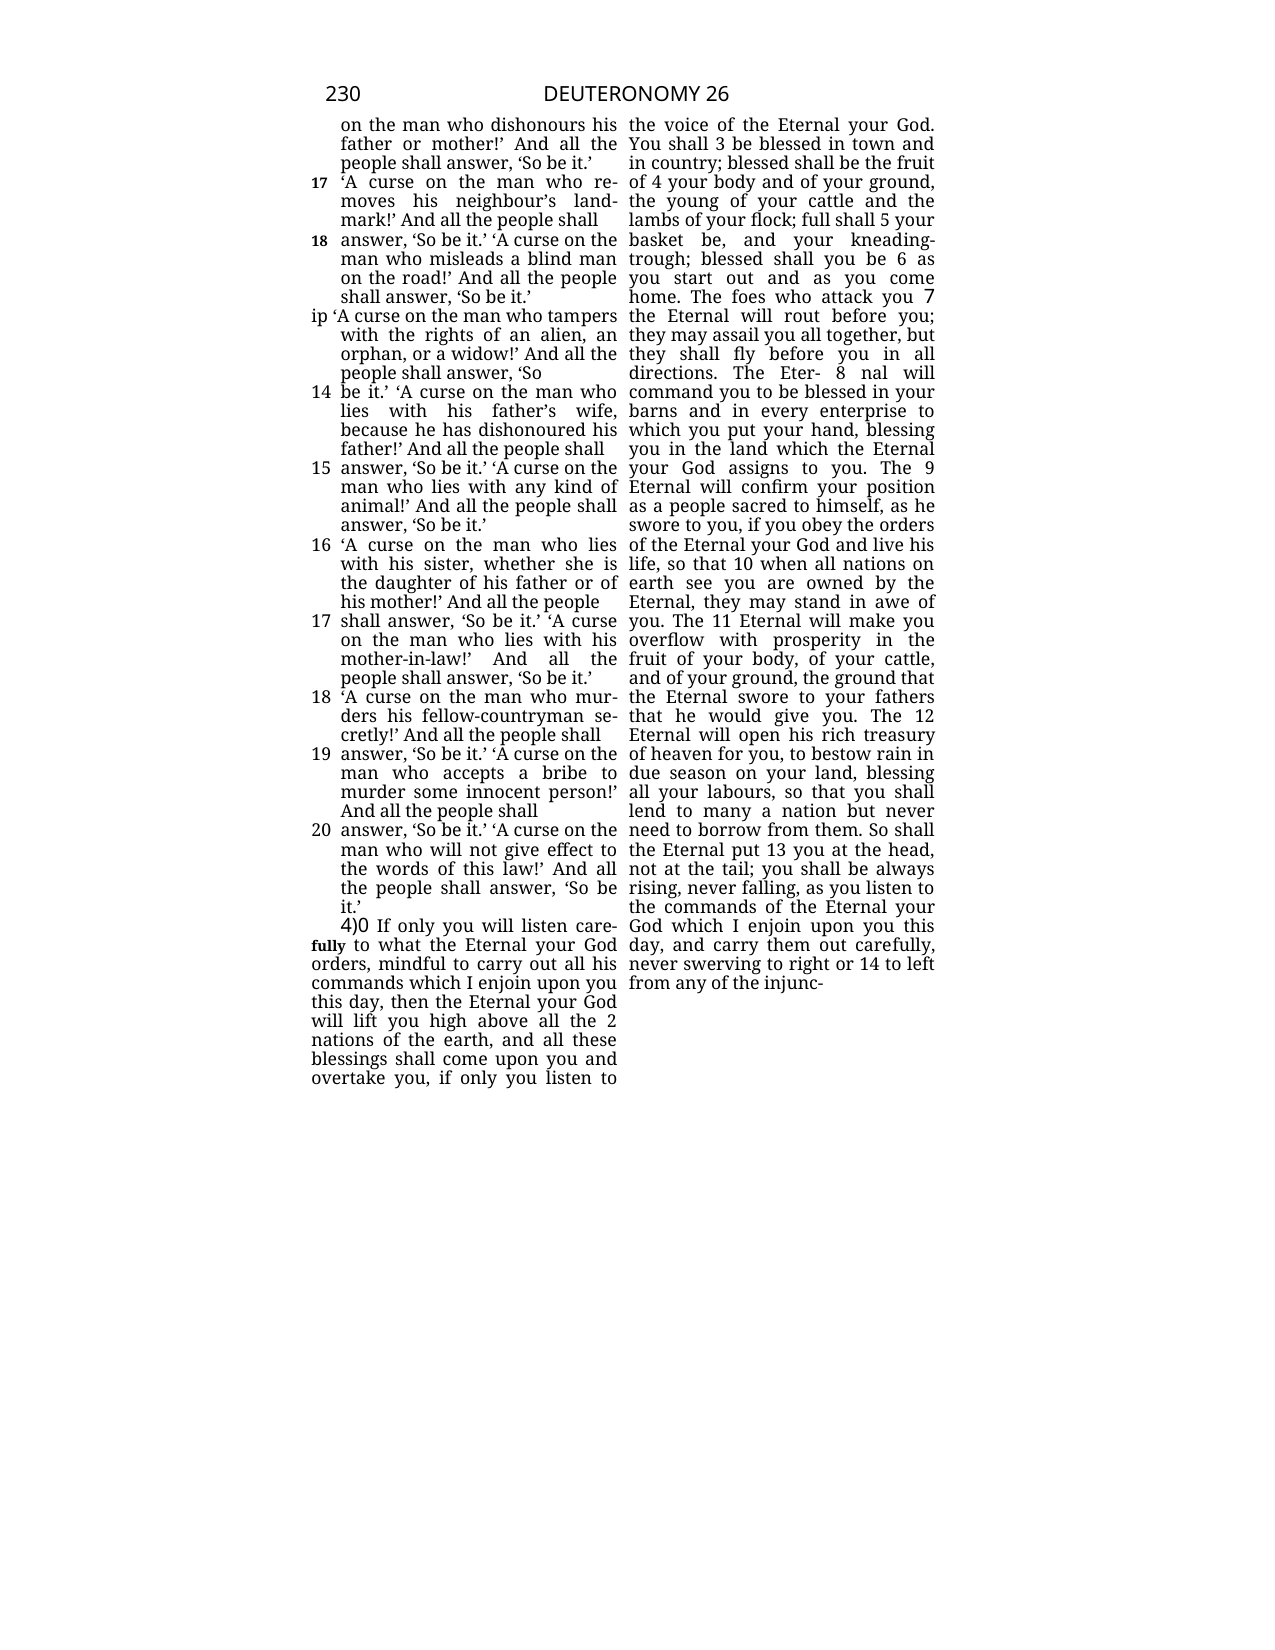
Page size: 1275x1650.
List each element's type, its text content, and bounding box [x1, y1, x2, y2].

text ip ‘A curse on the man who tam­pers with the rights of an alien, an orphan, or a widow!’ And all the people shall answer, ‘So [311, 307, 617, 383]
text 4)0 If only you will listen care- fully to what the Eternal your God orders, mindful to carry out all his commands which I enjoin upon you this day, then the Eternal your God will lift you high above all the 2 nations of the earth, and all these blessings shall come upon you and overtake you, if only you listen to [311, 917, 617, 1088]
list answer, ‘So be it.’ ‘A curse on the man who misleads a blind man on the road!’ And all the people shall answer, ‘So be it.’ [311, 231, 617, 307]
list answer, ‘So be it.’ ‘A curse on the man who will not give effect to the words of this law!’ And all the people shall answer, ‘So be it.’ [311, 822, 617, 917]
list ‘A curse on the man who mur­ders his fellow-countryman se­cretly!’ And all the people shall [311, 688, 617, 745]
text the voice of the Eternal your God. You shall 3 be blessed in town and in coun­try; blessed shall be the fruit of 4 your body and of your ground, the young of your cattle and the lambs of your flock; full shall 5 your basket be, and your knead­ing-trough; blessed shall you be 6 as you start out and as you come home. The foes who attack you 7 the Eternal will rout before you; they may assail you all to­gether, but they shall fly before you in all directions. The Eter- 8 nal will command you to be blessed in your barns and in every enterprise to which you put your hand, blessing you in the land which the Eternal your God assigns to you. The 9 Eternal will confirm your posi­tion as a people sacred to him­self, as he swore to you, if you obey the orders of the Eternal your God and live his life, so that 10 when all nations on earth see you are owned by the Eternal, they may stand in awe of you. The 11 Eternal will make you overflow with prosperity in the fruit of your body, of your cattle, and of your ground, the ground that the Eternal swore to your fathers that he would give you. The 12 Eternal will open his rich treas­ury of heaven for you, to bestow rain in due season on your land, blessing all your labours, so that you shall lend to many a nation but never need to borrow from them. So shall the Eternal put 13 you at the head, not at the tail; you shall be always rising, never falling, as you listen to the com­mands of the Eternal your God which I enjoin upon you this day, and carry them out care­fully, never swerving to right or 14 to left from any of the injunc- [629, 116, 935, 993]
list answer, ‘So be it.’ ‘A curse on the man who accepts a bribe to murder some innocent per­son!’ And all the people shall [311, 745, 617, 822]
list shall answer, ‘So be it.’ ‘A curse on the man who lies with his mother-in-law!’ And all the people shall answer, ‘So be it.’ [311, 612, 617, 688]
list answer, ‘So be it.’ ‘A curse on the man who lies with any kind of animal!’ And all the people shall answer, ‘So be it.’ [311, 459, 617, 536]
text on the man who dishonours his father or mother!’ And all the people shall answer, ‘So be it.’ [340, 116, 617, 173]
list be it.’ ‘A curse on the man who lies with his father’s wife, because he has dishonoured his father!’ And all the people shall [311, 383, 617, 459]
list ‘A curse on the man who lies with his sister, whether she is the daughter of his father or of his mother!’ And all the people [311, 536, 617, 612]
list ‘A curse on the man who re­moves his neighbour’s land­mark!’ And all the people shall [311, 173, 617, 231]
